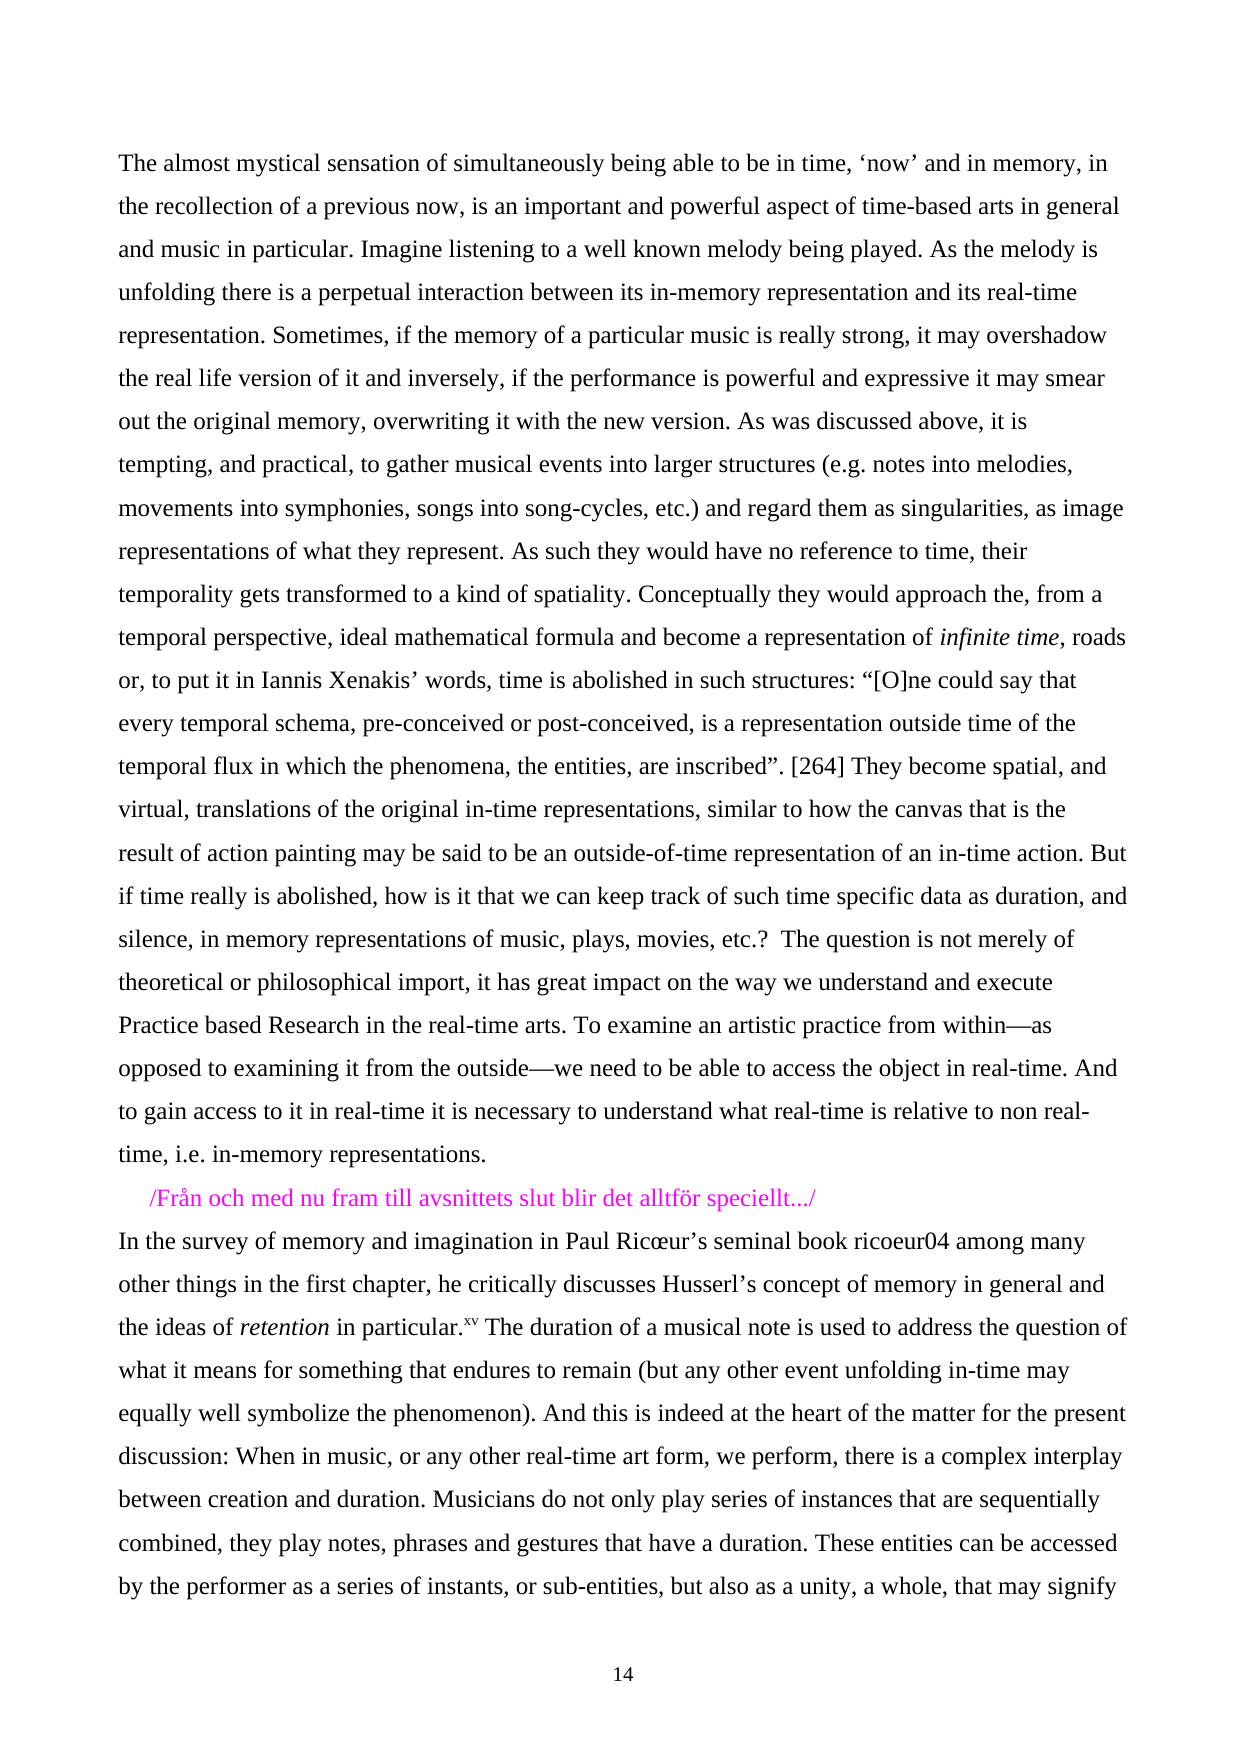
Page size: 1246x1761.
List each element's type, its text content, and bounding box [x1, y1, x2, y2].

text /Från och med nu fram till avsnittets slut blir det alltför speciellt.../ In the survey of memory and imagination in Paul Ricœur’s seminal book ricoeur04 among many other things in the first chapter, he critically discusses Husserl’s concept of memory in general and the ideas of retention in particular. The duration of a musical note is used to address the question of what it means for something that endures to remain (but any other event unfolding in-time may equally well symbolize the phenomenon). And this is indeed at the heart of the matter for the present discussion: When in music, or any other real-time art form, we perform, there is a complex interplay between creation and duration. Musicians do not only play series of instances that are sequentially combined, they play notes, phrases and gestures that have a duration. These entities can be accessed by the performer as a series of instants, or sub-entities, but also as a unity, a whole, that may signify [118, 1183, 1128, 1599]
text The almost mystical sensation of simultaneously being able to be in time, ‘now’ and in memory, in the recollection of a previous now, is an important and powerful aspect of time-based arts in general and music in particular. Imagine listening to a well known melody being played. As the melody is unfolding there is a perpetual interaction between its in-memory representation and its real-time representation. Sometimes, if the memory of a particular music is really strong, it may overshadow the real life version of it and inversely, if the performance is powerful and expressive it may smear out the original memory, overwriting it with the new version. As was discussed above, it is tempting, and practical, to gather musical events into larger structures (e.g. notes into melodies, movements into symphonies, songs into song-cycles, etc.) and regard them as singularities, as image representations of what they represent. As such they would have no reference to time, their temporality gets transformed to a kind of spatiality. Conceptually they would approach the, from a temporal perspective, ideal mathematical formula and become a representation of infinite time, roads or, to put it in Iannis Xenakis’ words, time is abolished in such structures: “[O]ne could say that every temporal schema, pre-conceived or post-conceived, is a representation outside time of the temporal flux in which the phenomena, the entities, are inscribed”. [264] They become spatial, and virtual, translations of the original in-time representations, similar to how the canvas that is the result of action painting may be said to be an outside-of-time representation of an in-time action. But if time really is abolished, how is it that we can keep track of such time specific data as duration, and silence, in memory representations of music, plays, movies, etc.? The question is not merely of theoretical or philosophical import, it has great impact on the way we understand and execute Practice based Research in the real-time arts. To examine an artistic practice from within—as opposed to examining it from the outside—we need to be able to access the object in real-time. And to gain access to it in real-time it is necessary to understand what real-time is relative to non real-time, i.e. in-memory representations. [118, 148, 1128, 1168]
